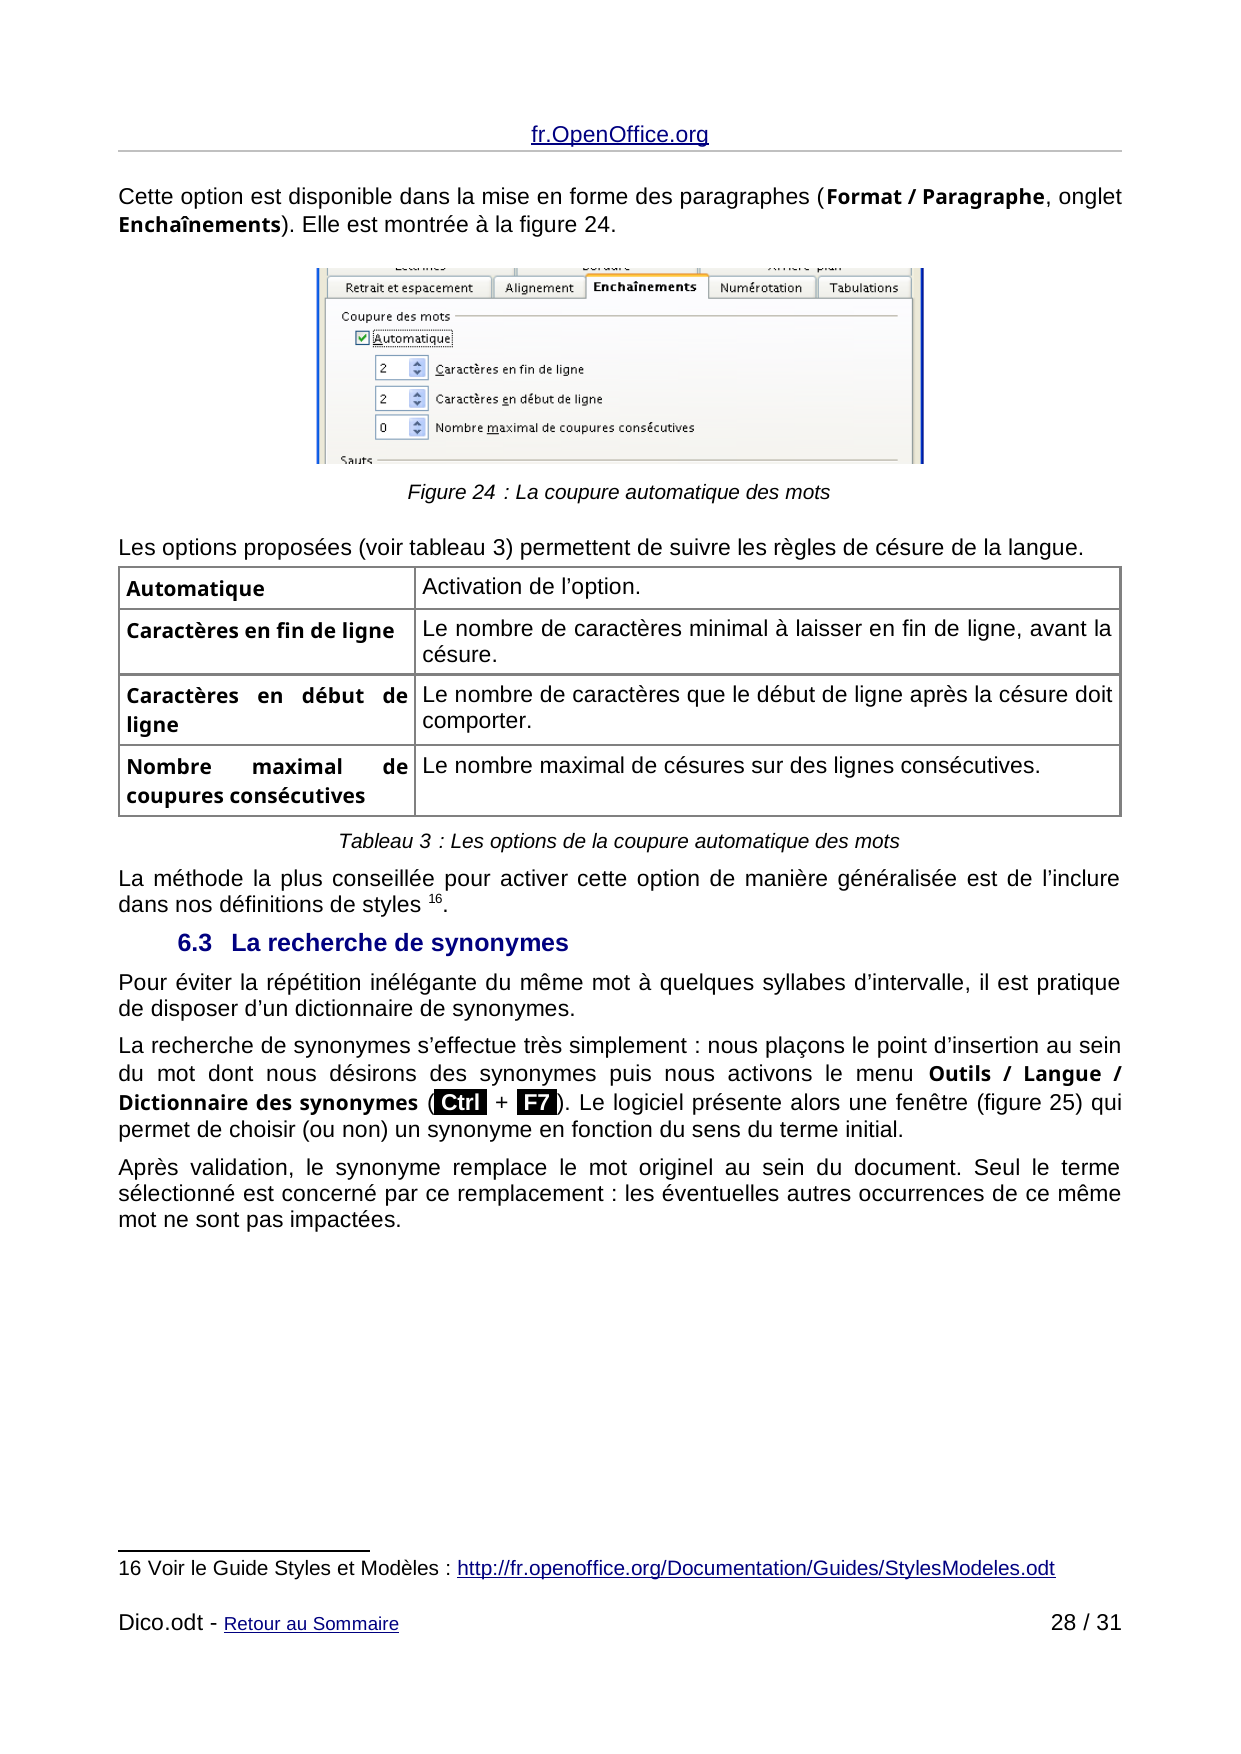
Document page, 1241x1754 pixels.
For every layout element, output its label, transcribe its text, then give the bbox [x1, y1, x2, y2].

text La recherche de synonymes s’effectue très simplement : nous plaçons le point d’insertion au sein du mot dont nous désirons des synonymes puis nous activons le menu Outils / Langue / Dictionnaire des synonymes ( Ctrl + F7 ). Le logiciel présente alors une fenêtre (figure 25) qui permet de choisir (ou non) un synonyme en fonction du sens du terme initial. [118, 1033, 1122, 1142]
text Tableau 3 : Les options de la coupure automatique des mots [118, 829, 1122, 853]
table_cell Nombre maximal de coupures consécutives [120, 746, 414, 815]
table_cell Le nombre de caractères que le début de ligne après la césure doit comporter. [416, 676, 1119, 744]
text Cette option est disponible dans la mise en forme des paragraphes (Format / Paragraphe, onglet Enchaînements). Elle est montrée à la figure 24. [118, 182, 1122, 239]
text La méthode la plus conseillée pour activer cette option de manière généralisée est de l’inclure dans nos définitions de styles . [118, 865, 1122, 917]
text Les options proposées (voir tableau 3) permettent de suivre les règles de césure de la langue. [118, 250, 1122, 560]
table_header Activation de l’option. [416, 568, 1119, 608]
text Pour éviter la répétition inélégante du même mot à quelques syllabes d’intervalle, il est pratique de disposer d’un dictionnaire de synonymes. [118, 969, 1122, 1021]
table_cell Caractères en début de ligne [120, 676, 414, 744]
text Figure 24 : La coupure automatique des mots [317, 464, 924, 504]
table_header Automatique [120, 568, 414, 608]
text Après validation, le synonyme remplace le mot originel au sein du document. Seul le terme sélectionné est concerné par ce remplacement : les éventuelles autres occurrences de ce même mot ne sont pas impactées. [118, 1154, 1122, 1232]
text Voir le Guide Styles et Modèles : http://fr.openoffice.org/Documentation/Guides/StylesModeles.odt [118, 1557, 1122, 1580]
table_cell Caractères en fin de ligne [120, 610, 414, 673]
subtitle La recherche de synonymes [177, 929, 1122, 957]
picture [316, 268, 924, 464]
table_cell Le nombre maximal de césures sur des lignes consécutives. [416, 746, 1119, 815]
table_cell Le nombre de caractères minimal à laisser en fin de ligne, avant la césure. [416, 610, 1119, 673]
